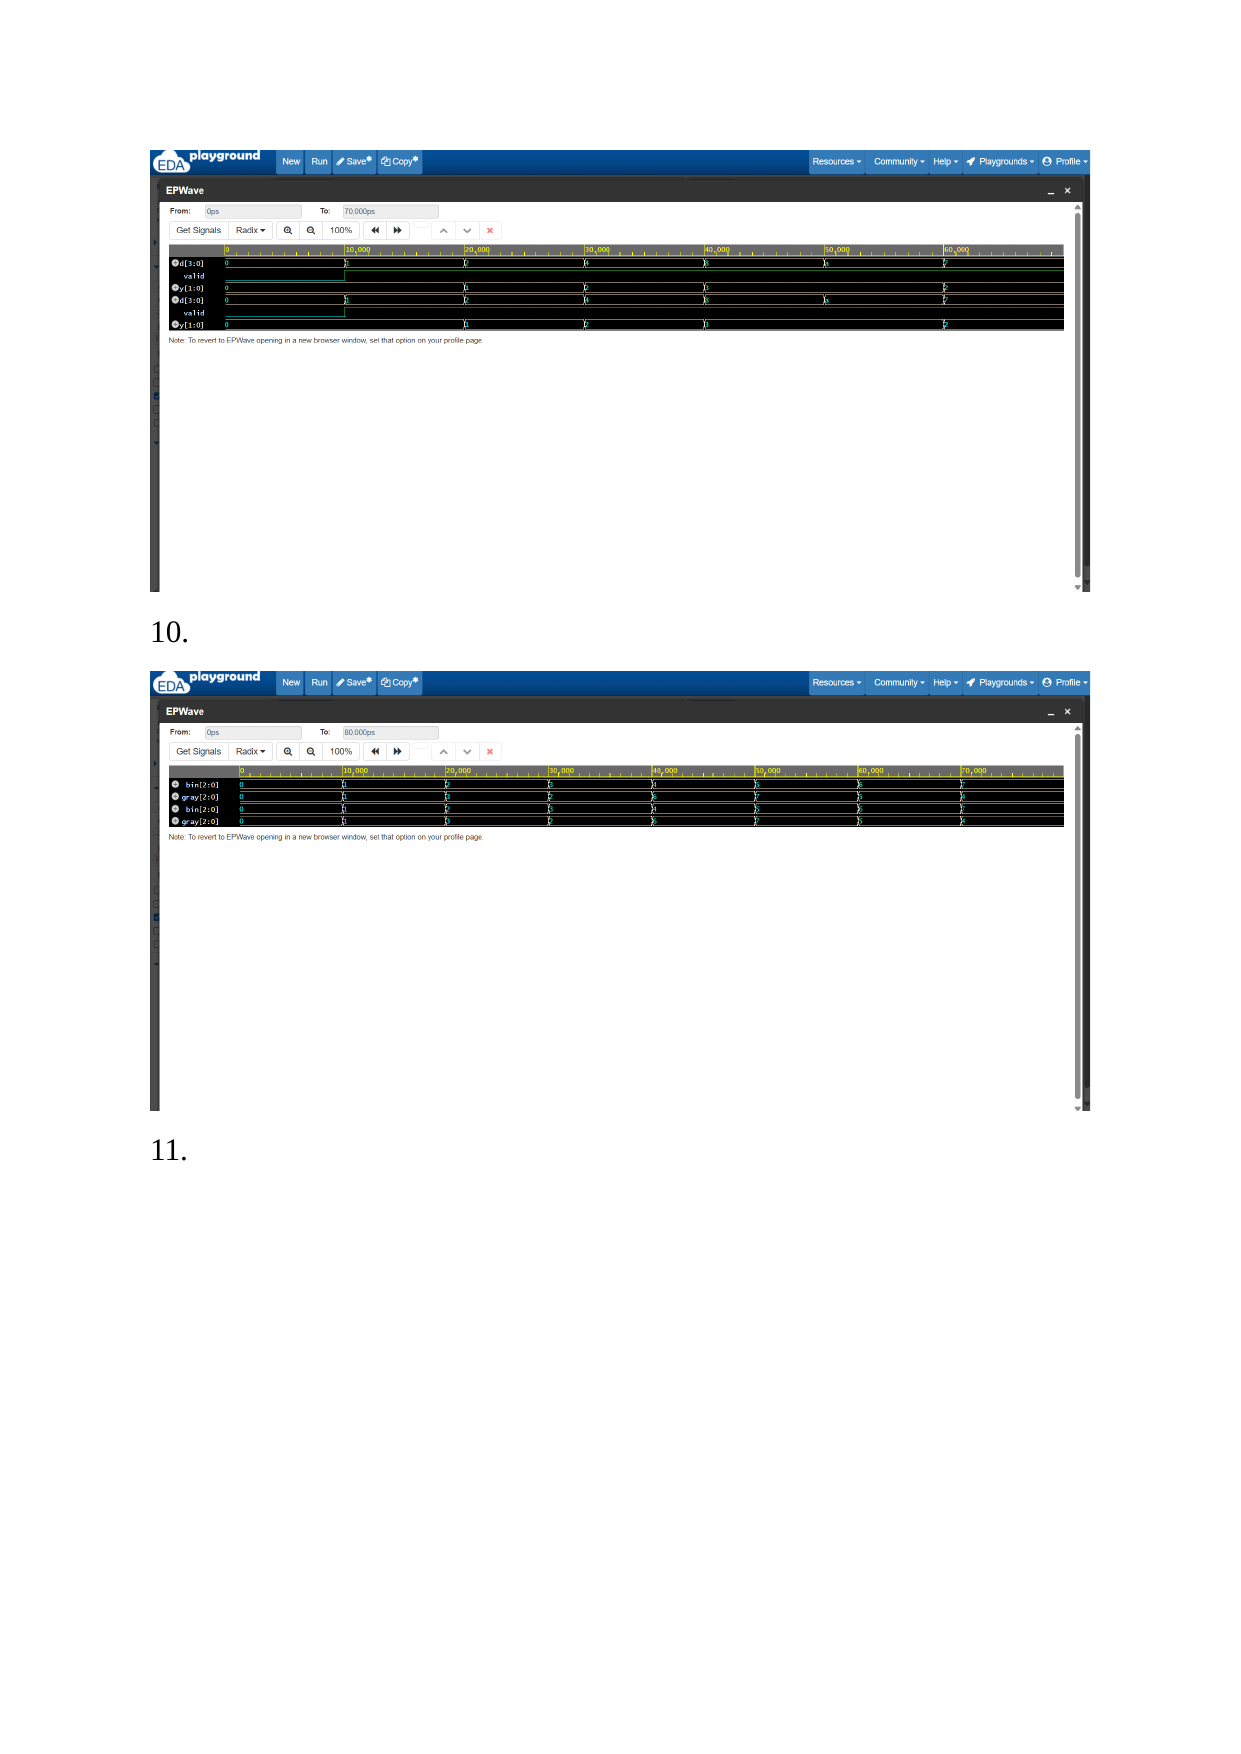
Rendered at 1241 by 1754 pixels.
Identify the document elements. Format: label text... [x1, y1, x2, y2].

text 11. [150, 1132, 1090, 1167]
text 10. [150, 613, 1090, 649]
